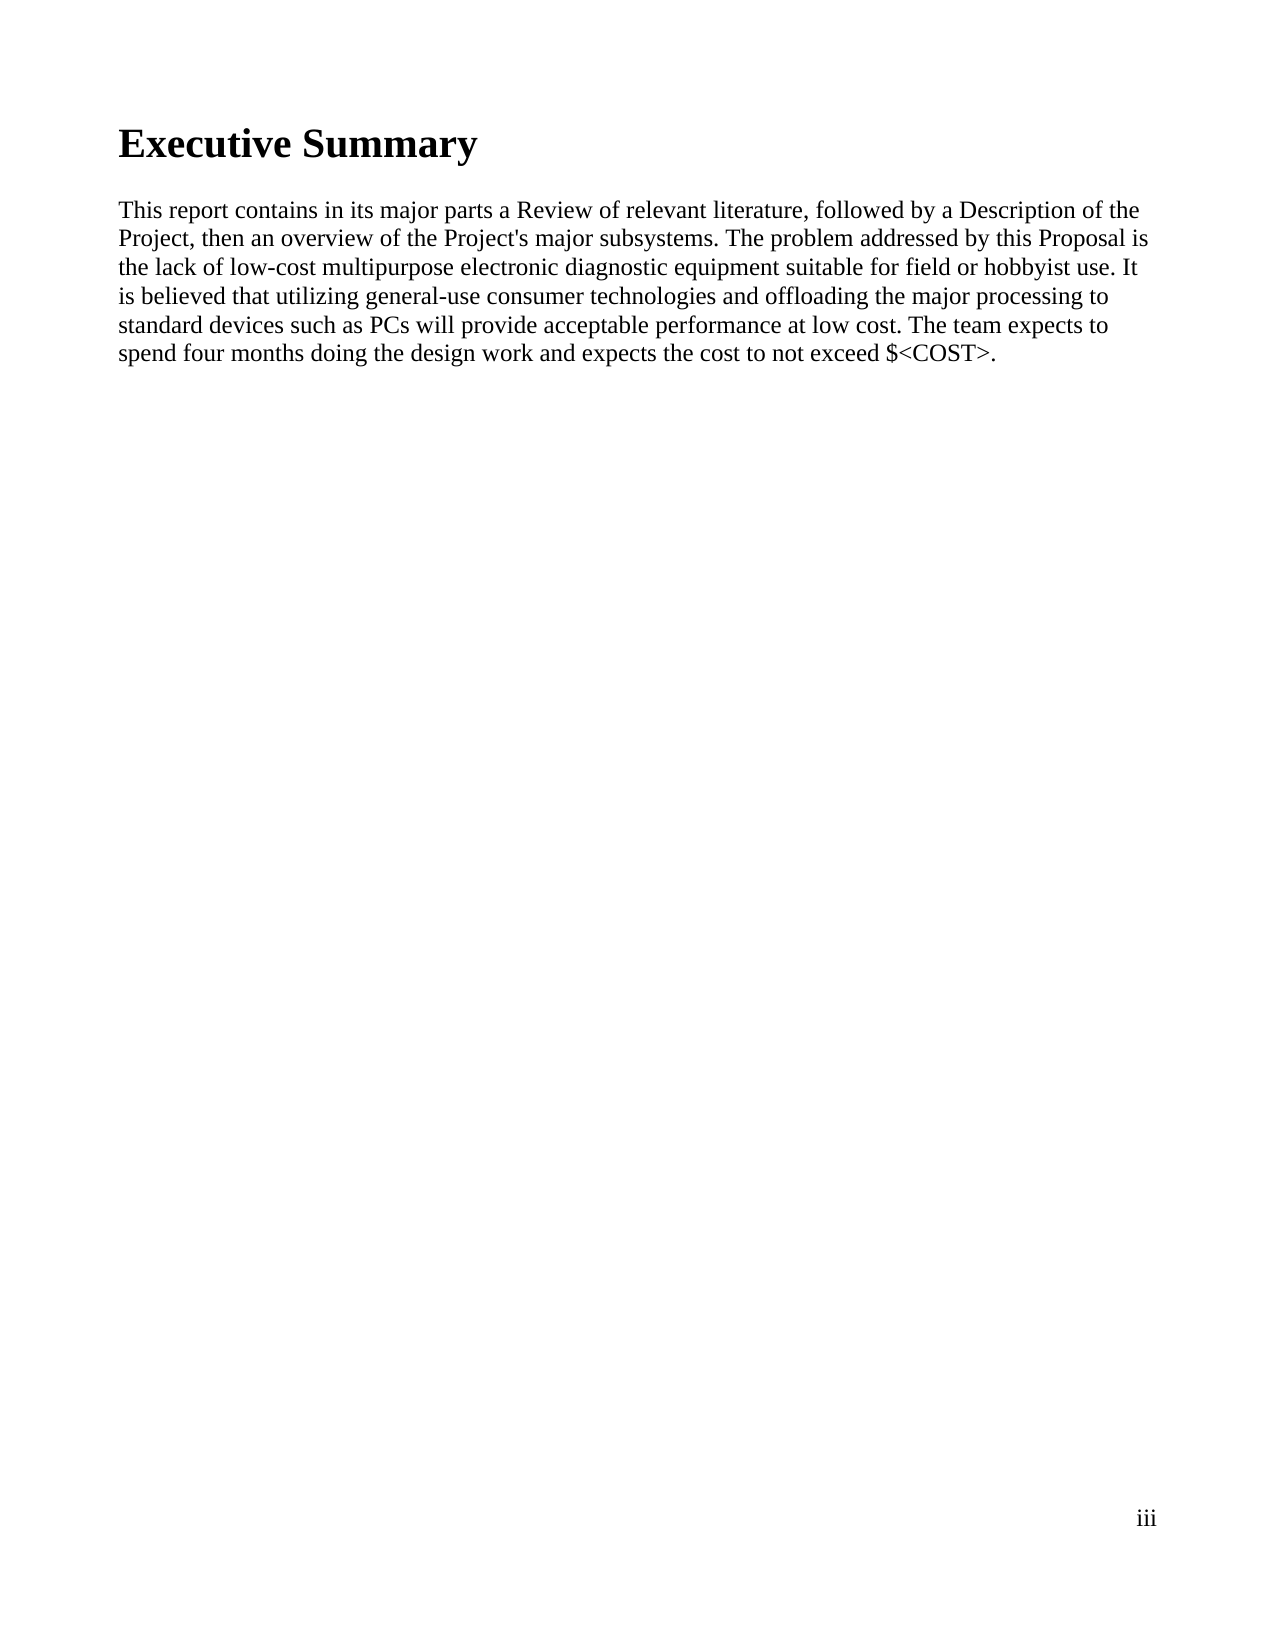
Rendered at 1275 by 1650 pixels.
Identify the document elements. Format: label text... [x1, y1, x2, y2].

text Executive Summary [118, 118, 1157, 166]
text This report contains in its major parts a Review of relevant literature, followed by a Description of the Project, then an overview of the Project's major subsystems. The problem addressed by this Proposal is the lack of low-cost multipurpose electronic diagnostic equipment suitable for field or hobbyist use. It is believed that utilizing general-use consumer technologies and offloading the major processing to standard devices such as PCs will provide acceptable performance at low cost. The team expects to spend four months doing the design work and expects the cost to not exceed $<COST>. [118, 195, 1157, 367]
